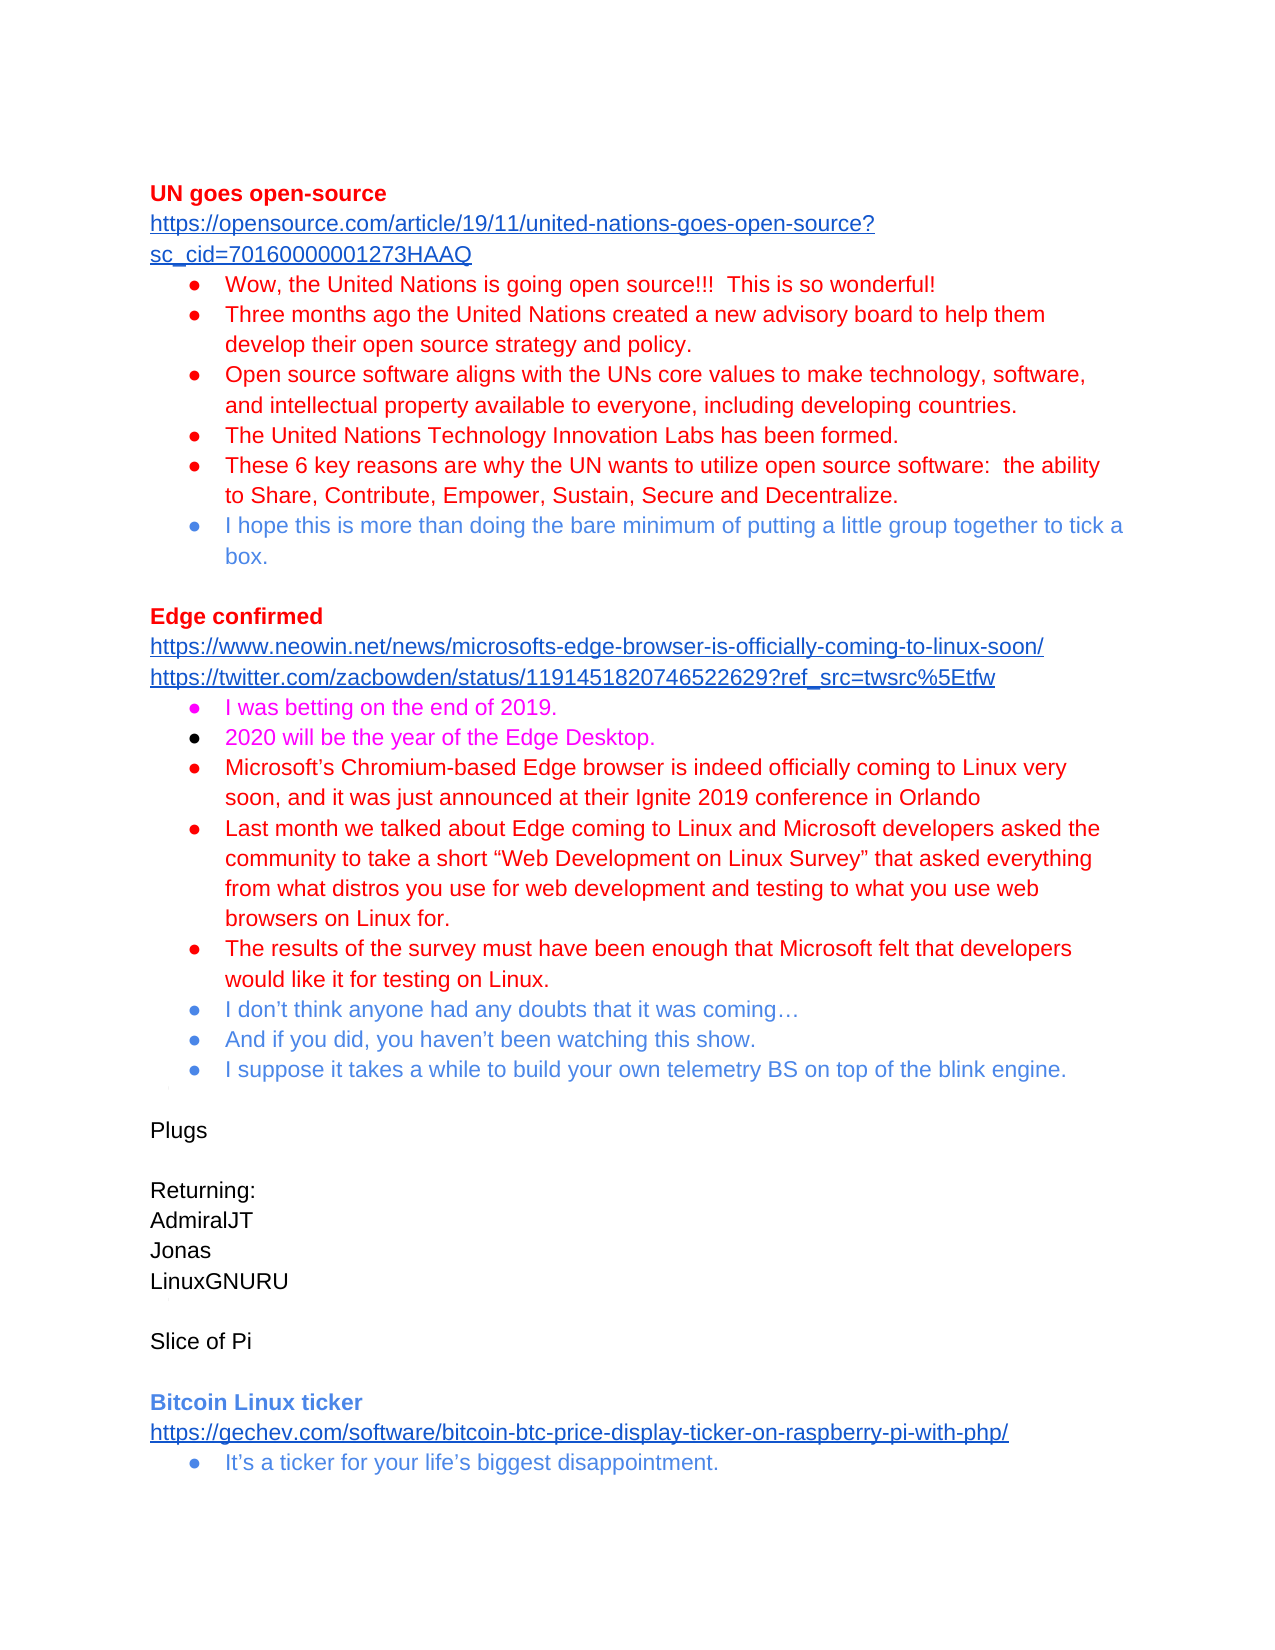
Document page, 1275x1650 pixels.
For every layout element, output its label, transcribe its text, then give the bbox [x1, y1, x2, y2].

text LinuxGNURU [150, 1268, 1125, 1294]
list It’s a ticker for your life’s biggest disappointment. [187, 1449, 1125, 1475]
list Wow, the United Nations is going open source!!! This is so wonderful! [187, 271, 1125, 297]
list These 6 key reasons are why the UN wants to utilize open source software: the ability to Share, Contribute, Empower, Sustain, Secure and Decentralize. [187, 452, 1125, 509]
list And if you did, you haven’t been watching this show. [187, 1026, 1125, 1052]
list The United Nations Technology Innovation Labs has been formed. [187, 422, 1125, 448]
text https://www.neowin.net/news/microsofts-edge-browser-is-officially-coming-to-linux-soon/ [150, 633, 1125, 660]
list Microsoft’s Chromium-based Edge browser is indeed officially coming to Linux very soon, and it was just announced at their Ignite 2019 conference in Orlando [187, 754, 1125, 811]
text Slice of Pi [150, 1328, 1125, 1354]
text AdmiralJT [150, 1207, 1125, 1234]
text Returning: [150, 1177, 1125, 1203]
text Edge confirmed [150, 603, 1125, 629]
list I hope this is more than doing the bare minimum of putting a little group together to tick a box. [187, 512, 1125, 569]
text Bitcoin Linux ticker [150, 1388, 1125, 1415]
text Plugs [150, 1117, 1125, 1143]
text https://gechev.com/software/bitcoin-btc-price-display-ticker-on-raspberry-pi-with-php/ [150, 1419, 1125, 1445]
list I don’t think anyone had any doubts that it was coming… [187, 996, 1125, 1022]
text https://twitter.com/zacbowden/status/1191451820746522629?ref_src=twsrc%5Etfw [150, 663, 1125, 690]
list The results of the survey must have been enough that Microsoft felt that developers would like it for testing on Linux. [187, 935, 1125, 992]
text Jonas [150, 1237, 1125, 1264]
text https://opensource.com/article/19/11/united-nations-goes-open-source?sc_cid=70160000001273HAAQ [150, 210, 1125, 267]
text UN goes open-source [150, 180, 1125, 207]
list Last month we talked about Edge coming to Linux and Microsoft developers asked the community to take a short “Web Development on Linux Survey” that asked everything from what distros you use for web development and testing to what you use web browsers on Linux for. [187, 814, 1125, 932]
list Open source software aligns with the UNs core values to make technology, software, and intellectual property available to everyone, including developing countries. [187, 361, 1125, 418]
list 2020 will be the year of the Edge Desktop. [187, 724, 1125, 750]
list Three months ago the United Nations created a new advisory board to help them develop their open source strategy and policy. [187, 301, 1125, 358]
list I suppose it takes a while to build your own telemetry BS on top of the blink engine. [187, 1056, 1125, 1083]
list I was betting on the end of 2019. [187, 694, 1125, 720]
